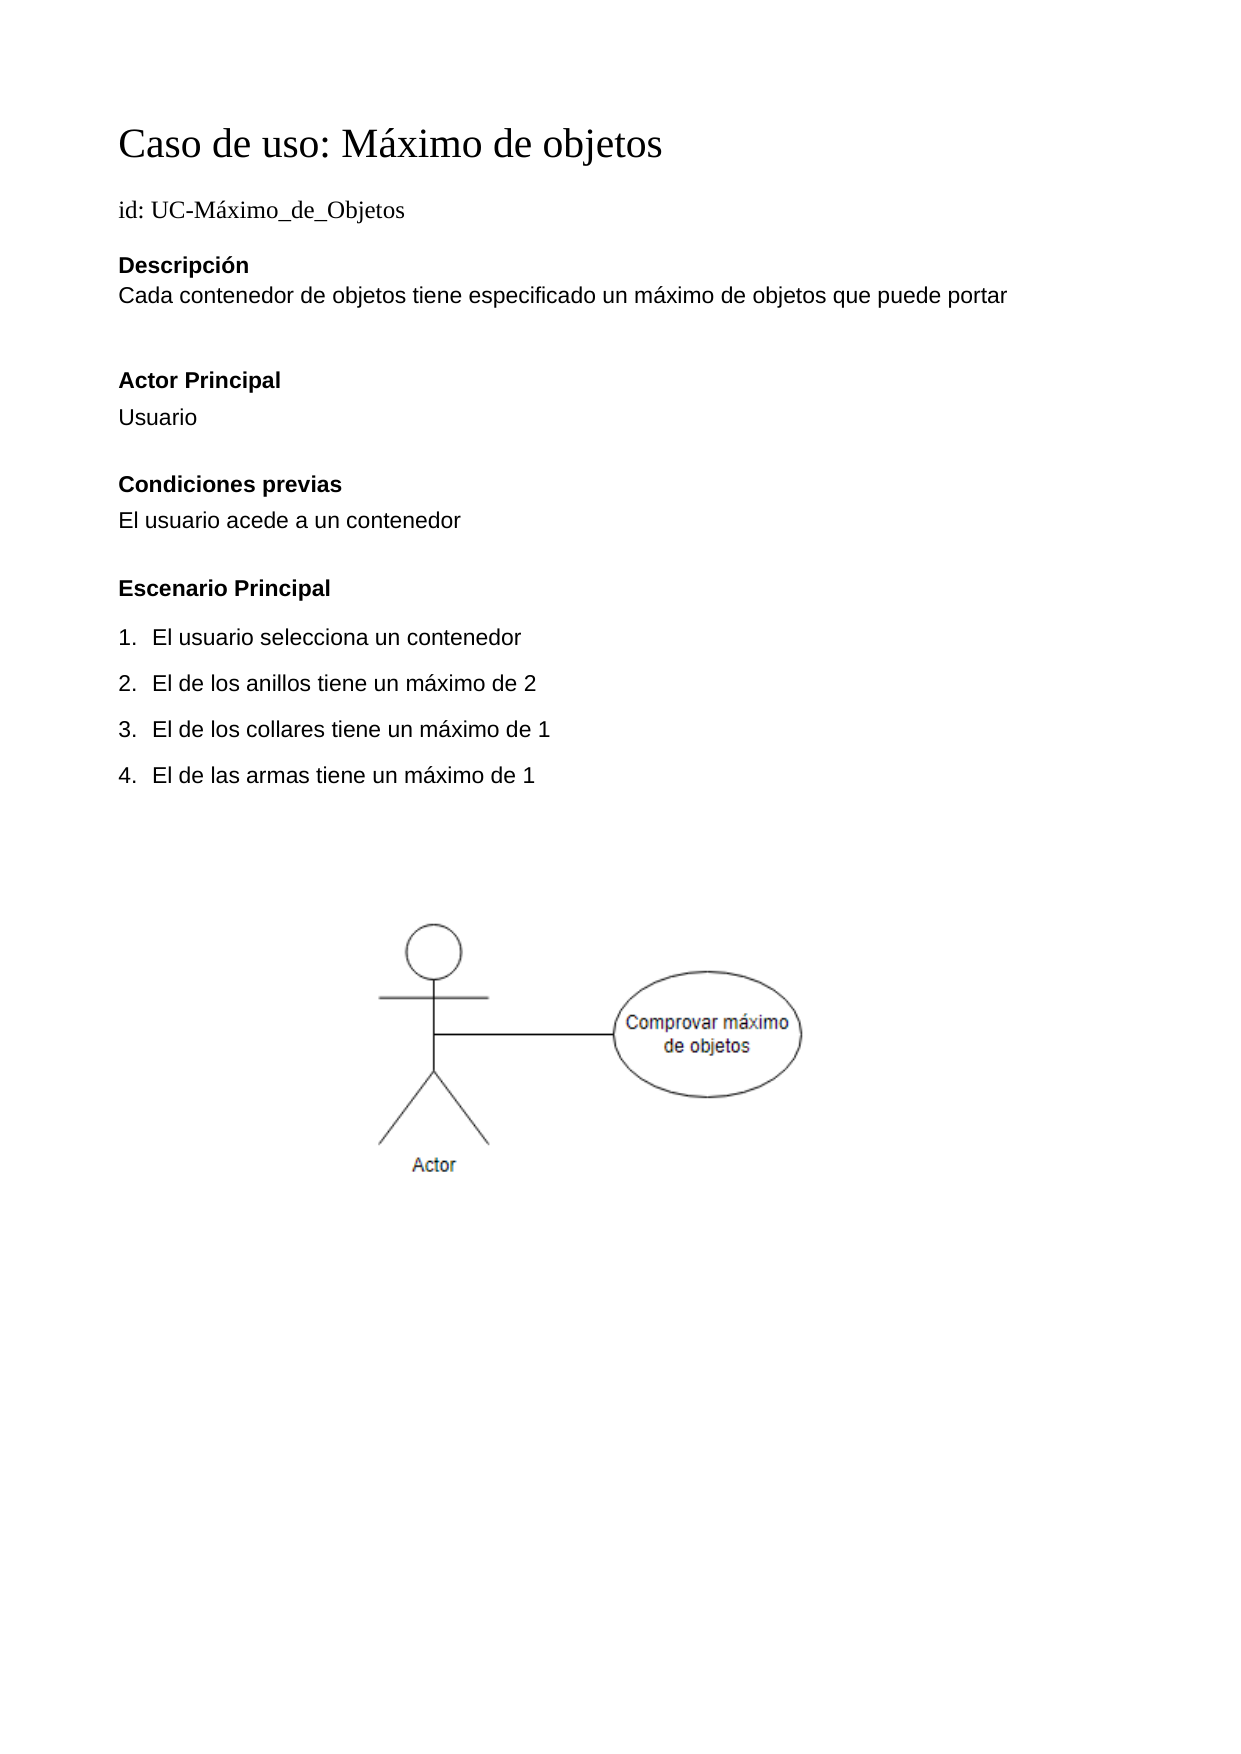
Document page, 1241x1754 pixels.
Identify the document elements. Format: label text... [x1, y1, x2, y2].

text id: UC-Máximo_de_Objetos [118, 195, 1122, 223]
text Actor Principal Usuario [118, 367, 1122, 430]
text Caso de uso: Máximo de objetos [118, 118, 1122, 166]
subtitle 3. El de los collares tiene un máximo de 1 [118, 710, 1122, 744]
text Escenario Principal [118, 575, 1122, 601]
subtitle 4. El de las armas tiene un máximo de 1 [118, 756, 1122, 790]
text Condiciones previas El usuario acede a un contenedor [118, 471, 1122, 534]
subtitle 1. El usuario selecciona un contenedor [118, 618, 1122, 651]
subtitle 2. El de los anillos tiene un máximo de 2 [118, 664, 1122, 697]
picture [352, 885, 829, 1210]
text Descripción Cada contenedor de objetos tiene especificado un máximo de objetos que puede portar [118, 252, 1122, 309]
